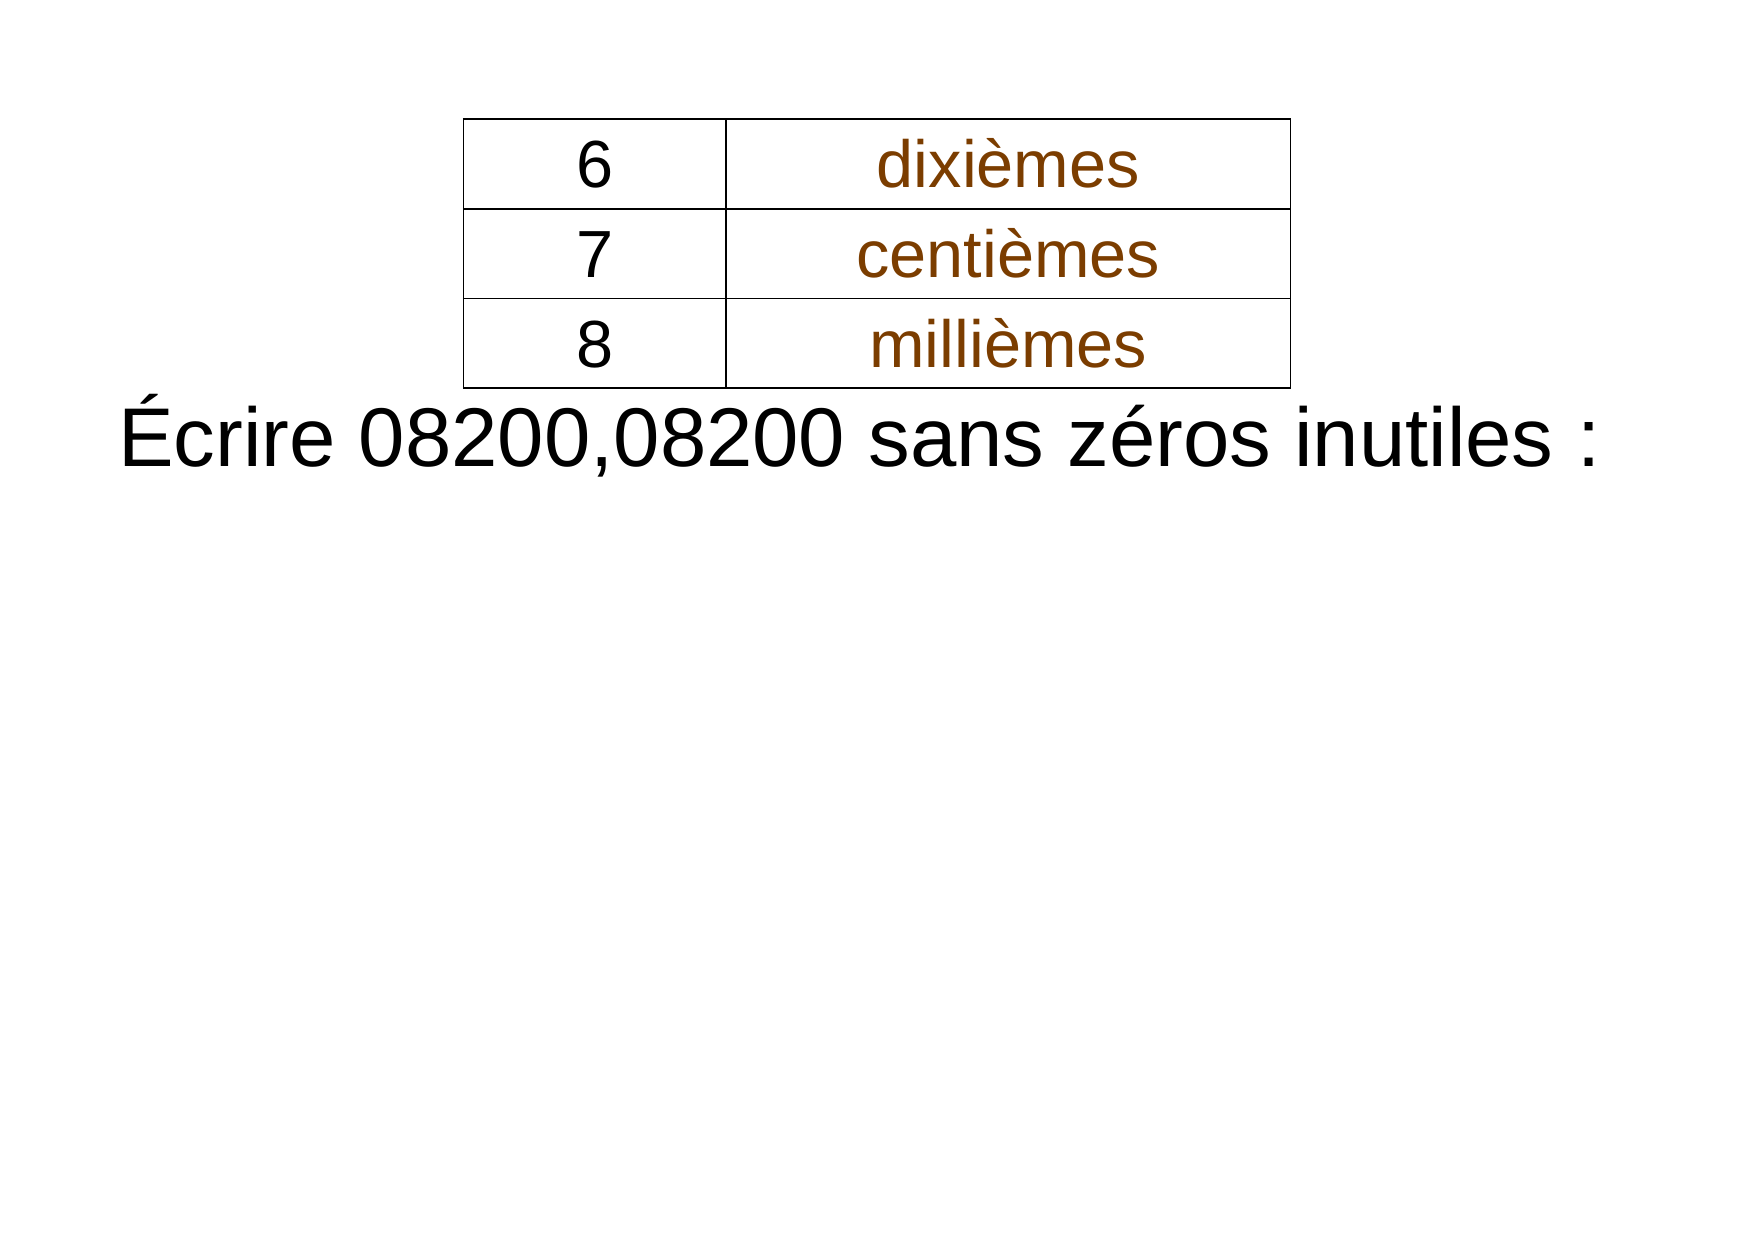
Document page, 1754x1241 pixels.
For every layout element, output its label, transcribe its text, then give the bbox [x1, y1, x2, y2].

table_cell millièmes [727, 299, 1290, 387]
table_cell 7 [464, 210, 725, 297]
text Écrire 08200,08200 sans zéros inutiles : [118, 389, 1636, 484]
table_cell 6 [464, 120, 725, 208]
table_cell centièmes [727, 210, 1290, 297]
table_cell dixièmes [727, 120, 1290, 208]
table_cell 8 [464, 299, 725, 387]
